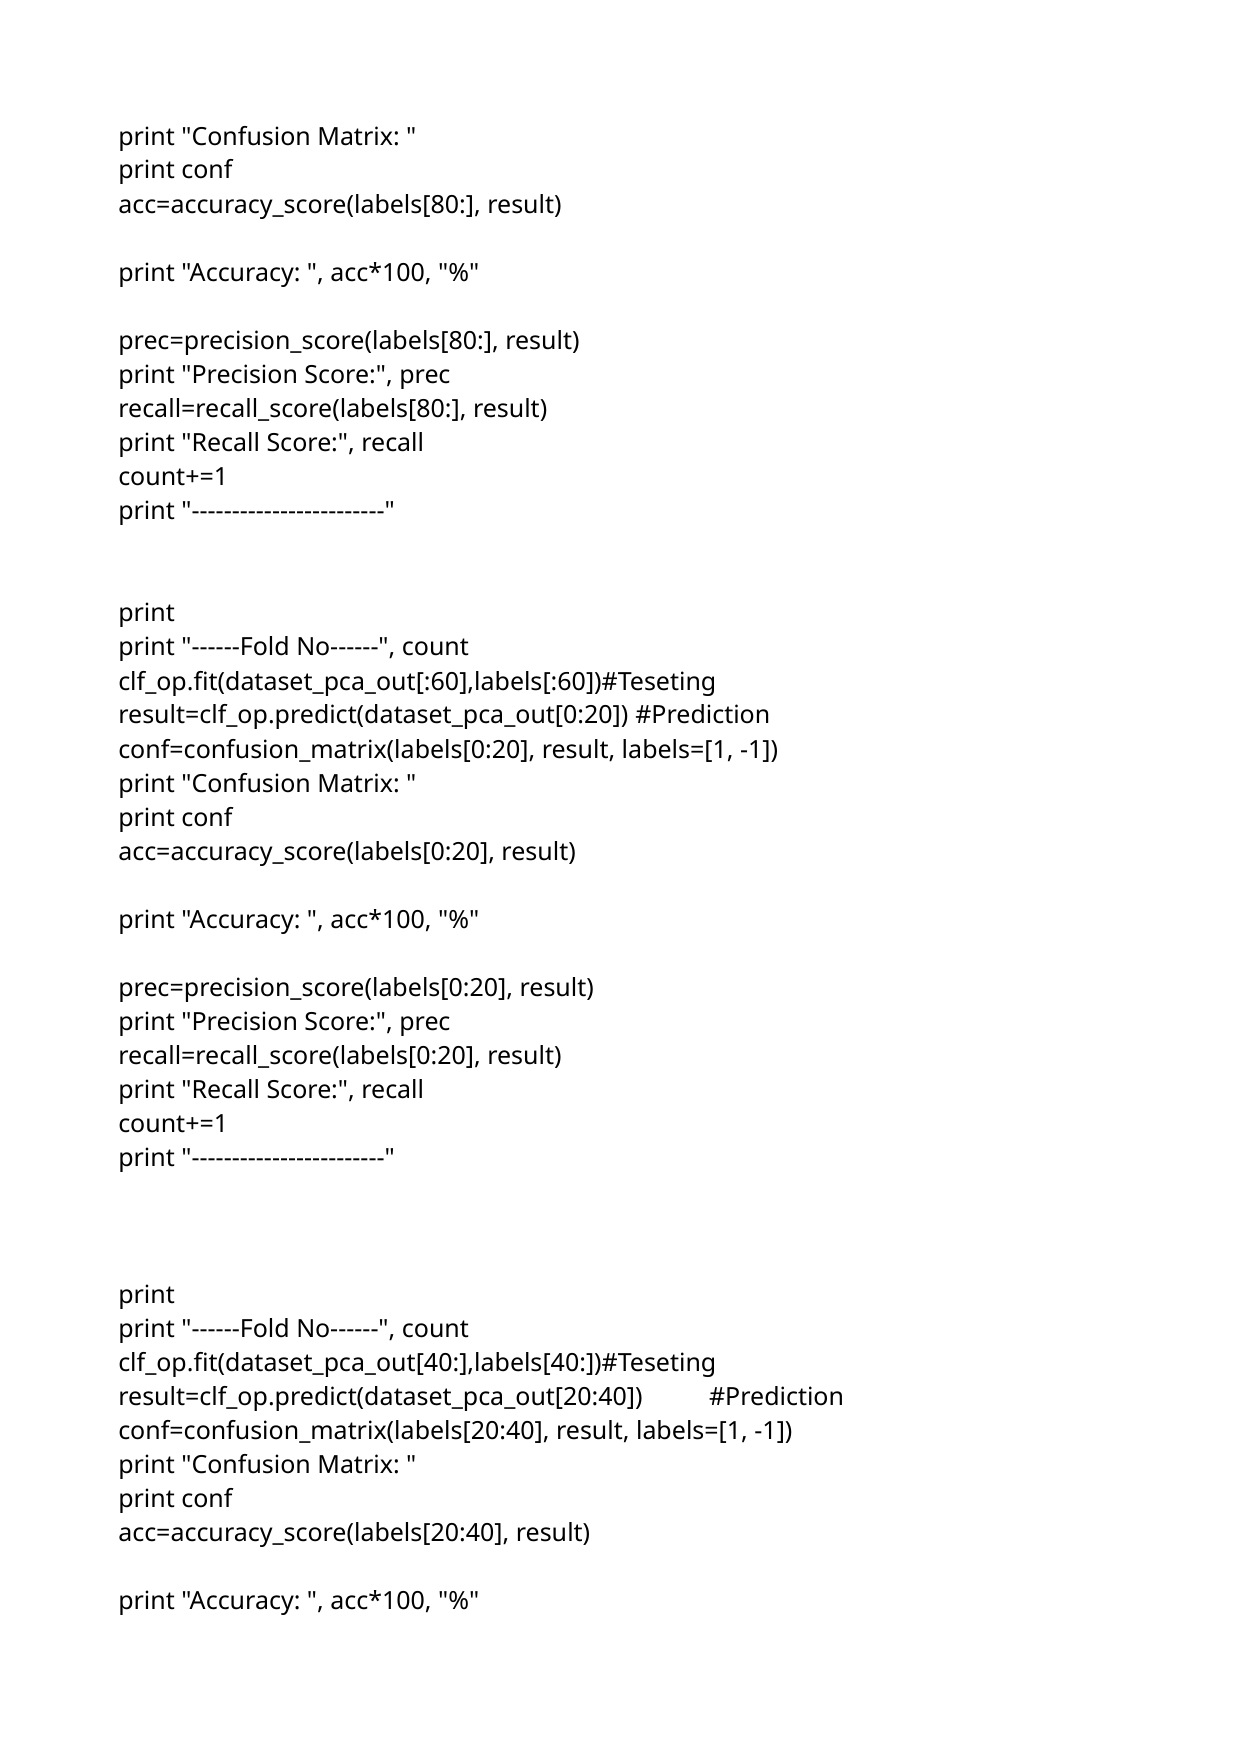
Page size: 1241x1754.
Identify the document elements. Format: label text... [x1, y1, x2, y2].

text print conf [118, 1481, 1122, 1515]
text acc=accuracy_score(labels[0:20], result) [118, 833, 1122, 867]
text print "Confusion Matrix: " [118, 118, 1122, 152]
text count+=1 [118, 459, 1122, 493]
text print "Recall Score:", recall [118, 425, 1122, 459]
text print "Confusion Matrix: " [118, 765, 1122, 799]
text print [118, 1276, 1122, 1310]
text conf=confusion_matrix(labels[0:20], result, labels=[1, -1]) [118, 731, 1122, 765]
text recall=recall_score(labels[80:], result) [118, 391, 1122, 425]
text print "------------------------" [118, 1140, 1122, 1174]
text conf=confusion_matrix(labels[20:40], result, labels=[1, -1]) [118, 1412, 1122, 1447]
text print conf [118, 799, 1122, 833]
text print conf [118, 152, 1122, 186]
text print "Precision Score:", prec [118, 1004, 1122, 1038]
text print "------Fold No------", count [118, 1310, 1122, 1344]
text prec=precision_score(labels[0:20], result) [118, 970, 1122, 1004]
text count+=1 [118, 1106, 1122, 1140]
text print "Recall Score:", recall [118, 1072, 1122, 1106]
text prec=precision_score(labels[80:], result) [118, 322, 1122, 357]
text print [118, 595, 1122, 629]
text print "Accuracy: ", acc*100, "%" [118, 902, 1122, 936]
text acc=accuracy_score(labels[20:40], result) [118, 1515, 1122, 1549]
text print "Confusion Matrix: " [118, 1447, 1122, 1481]
text clf_op.fit(dataset_pca_out[:60],labels[:60])#Teseting [118, 663, 1122, 697]
text print "Accuracy: ", acc*100, "%" [118, 1583, 1122, 1617]
text print "Precision Score:", prec [118, 357, 1122, 391]
text result=clf_op.predict(dataset_pca_out[20:40]) #Prediction [118, 1378, 1122, 1412]
text print "Accuracy: ", acc*100, "%" [118, 254, 1122, 288]
text print "------------------------" [118, 493, 1122, 527]
text result=clf_op.predict(dataset_pca_out[0:20]) #Prediction [118, 697, 1122, 731]
text print "------Fold No------", count [118, 629, 1122, 663]
text acc=accuracy_score(labels[80:], result) [118, 186, 1122, 220]
text clf_op.fit(dataset_pca_out[40:],labels[40:])#Teseting [118, 1344, 1122, 1378]
text recall=recall_score(labels[0:20], result) [118, 1038, 1122, 1072]
